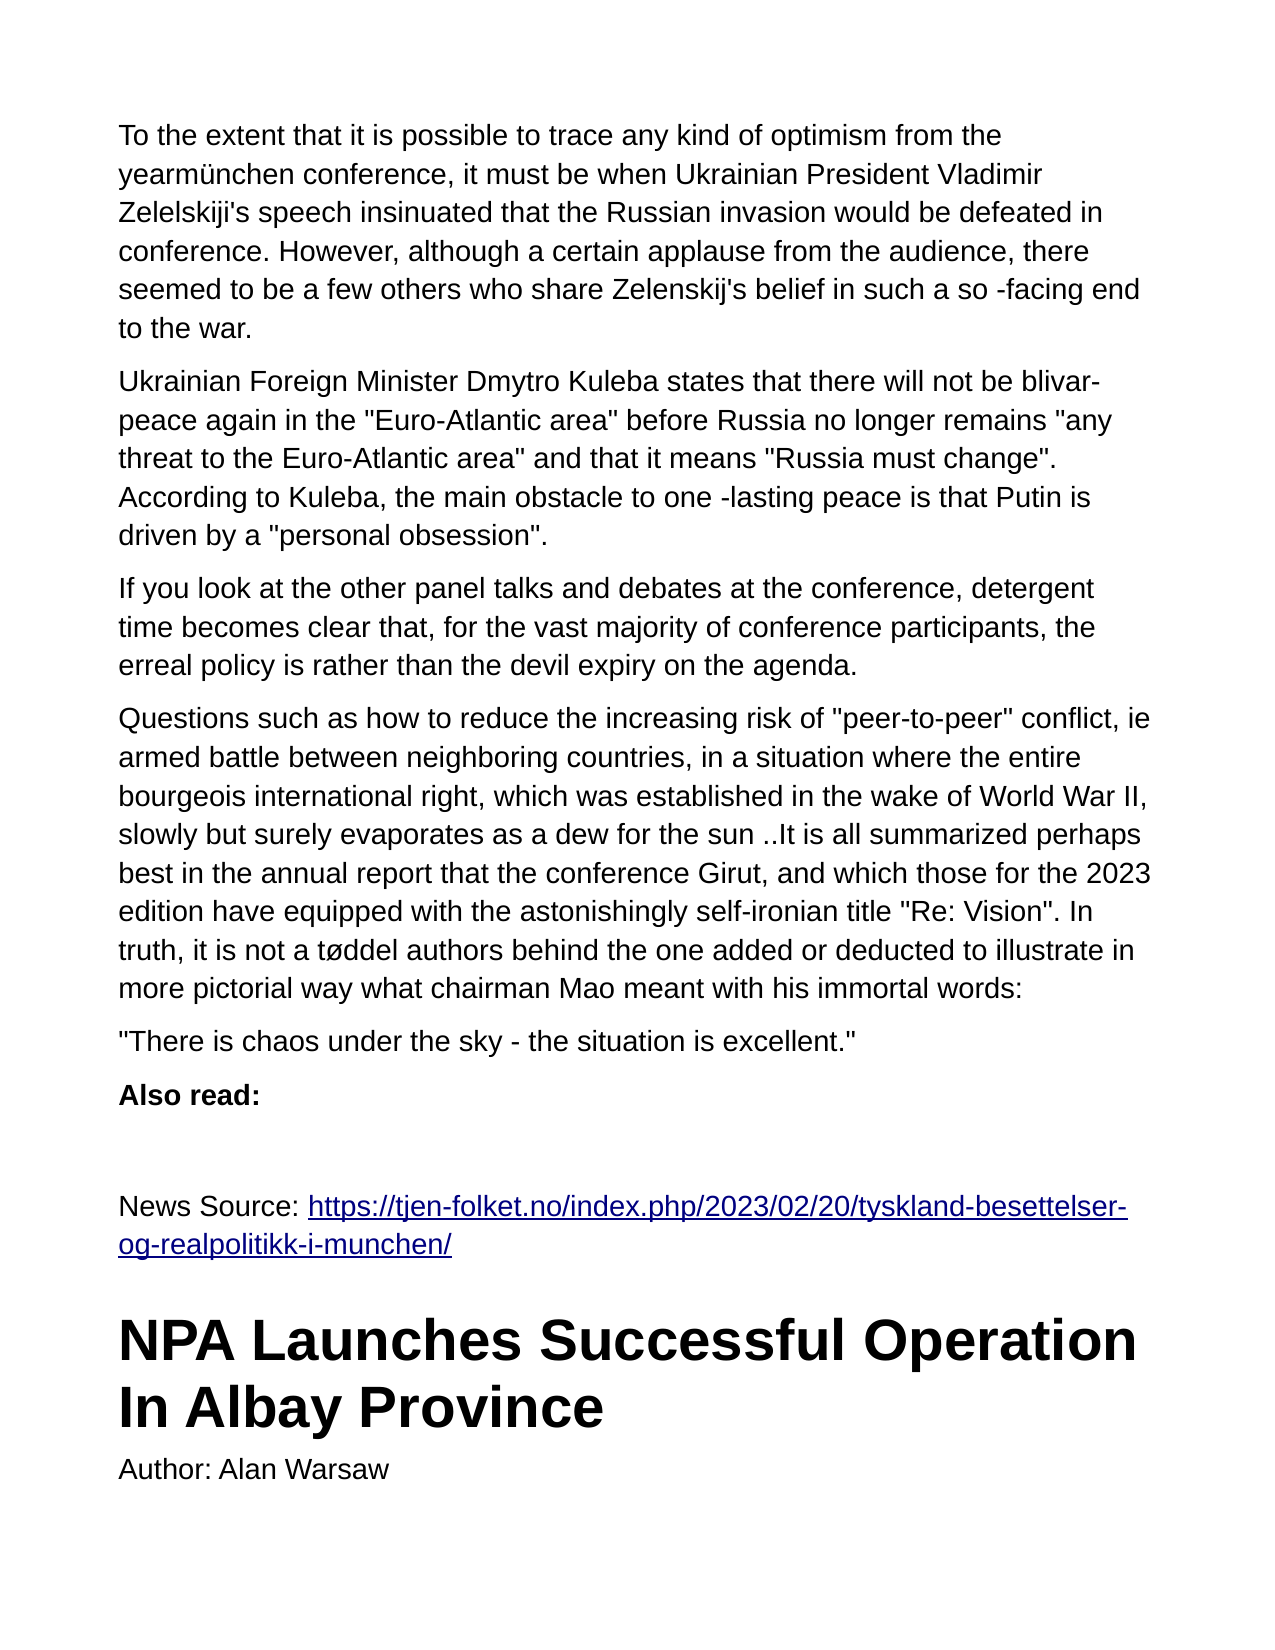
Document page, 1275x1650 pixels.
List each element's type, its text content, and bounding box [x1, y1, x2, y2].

text If you look at the other panel talks and debates at the conference, detergent time becomes clear that, for the vast majority of conference participants, the erreal policy is rather than the devil expiry on the agenda. [118, 571, 1157, 682]
text "There is chaos under the sky - the situation is excellent." [118, 1024, 1157, 1058]
text Author: Alan Warsaw [118, 1452, 1157, 1486]
text Questions such as how to reduce the increasing risk of "peer-to-peer" conflict, ie armed battle between neighboring countries, in a situation where the entire bourgeois international right, which was established in the wake of World War II, slowly but surely evaporates as a dew for the sun ..It is all summarized perhaps best in the annual report that the conference Girut, and which those for the 2023 edition have equipped with the astonishingly self-ironian title "Re: Vision". In truth, it is not a tøddel authors behind the one added or deducted to illustrate in more pictorial way what chairman Mao meant with his immortal words: [118, 701, 1157, 1005]
text Ukrainian Foreign Minister Dmytro Kuleba states that there will not be blivar-peace again in the "Euro-Atlantic area" before Russia no longer remains "any threat to the Euro-Atlantic area" and that it means "Russia must change". According to Kuleba, the main obstacle to one -lasting peace is that Putin is driven by a "personal obsession". [118, 364, 1157, 552]
text To the extent that it is possible to trace any kind of optimism from the yearmünchen conference, it must be when Ukrainian President Vladimir Zelelskiji's speech insinuated that the Russian invasion would be defeated in conference. However, although a certain applause from the audience, there seemed to be a few others who share Zelenskij's belief in such a so -facing end to the war. [118, 118, 1157, 344]
text folket.no/index.php/2023/02/19/palestina-motstanden-mot-okkupantene-oker/"> Palestine: The resistance to the occupiers increases > folket.no/index.php/2023/02/18/perus-kommunistiske-parti-om-situasjonen-i-> landet-og-verden/"> Perus Communist Party about the situation in the country and the world > verdensokonomi-i-forratnelse/"> USA: "The green shift" and a world economy in decay> > folket.no/index.php/2023/02/08/okende-spenning-mellom-nato-og-kina/"> Increasing tension between NATO and China > folket.no/index.php/2023/02/05/yankee-imperialismen-ekspanderer-pa-> filippinene/"> Yankee imperialism expanding in the Philippines > rikeste-1-tjener-naer-dobbelt-sa-mye-som-resten-av-verden-tilsammen/"> The world's richest 1% earns nearly twice as much as the rest of the world> together > folket.no/index.php/2023/01/06/eksperter-varsler-okonomisk-> tilbakegang-i-2023/"> Experts notify financial decline in 2023 Referanser: MSC 2023: Top diplomats discuss future ofUkraine (dw.com) Five Norwegian government ministers are going to a meeting on European security (nrk.no) Munich Security Report2023 (securityconference.org) [177, 1131, 1098, 1159]
text News Source: https://tjen-folket.no/index.php/2023/02/20/tyskland-besettelser-og-realpolitikk-i-munchen/ [118, 1189, 1157, 1261]
subtitle NPA Launches Successful Operation In Albay Province [118, 1306, 1157, 1440]
text Also read: [118, 1077, 1157, 1111]
